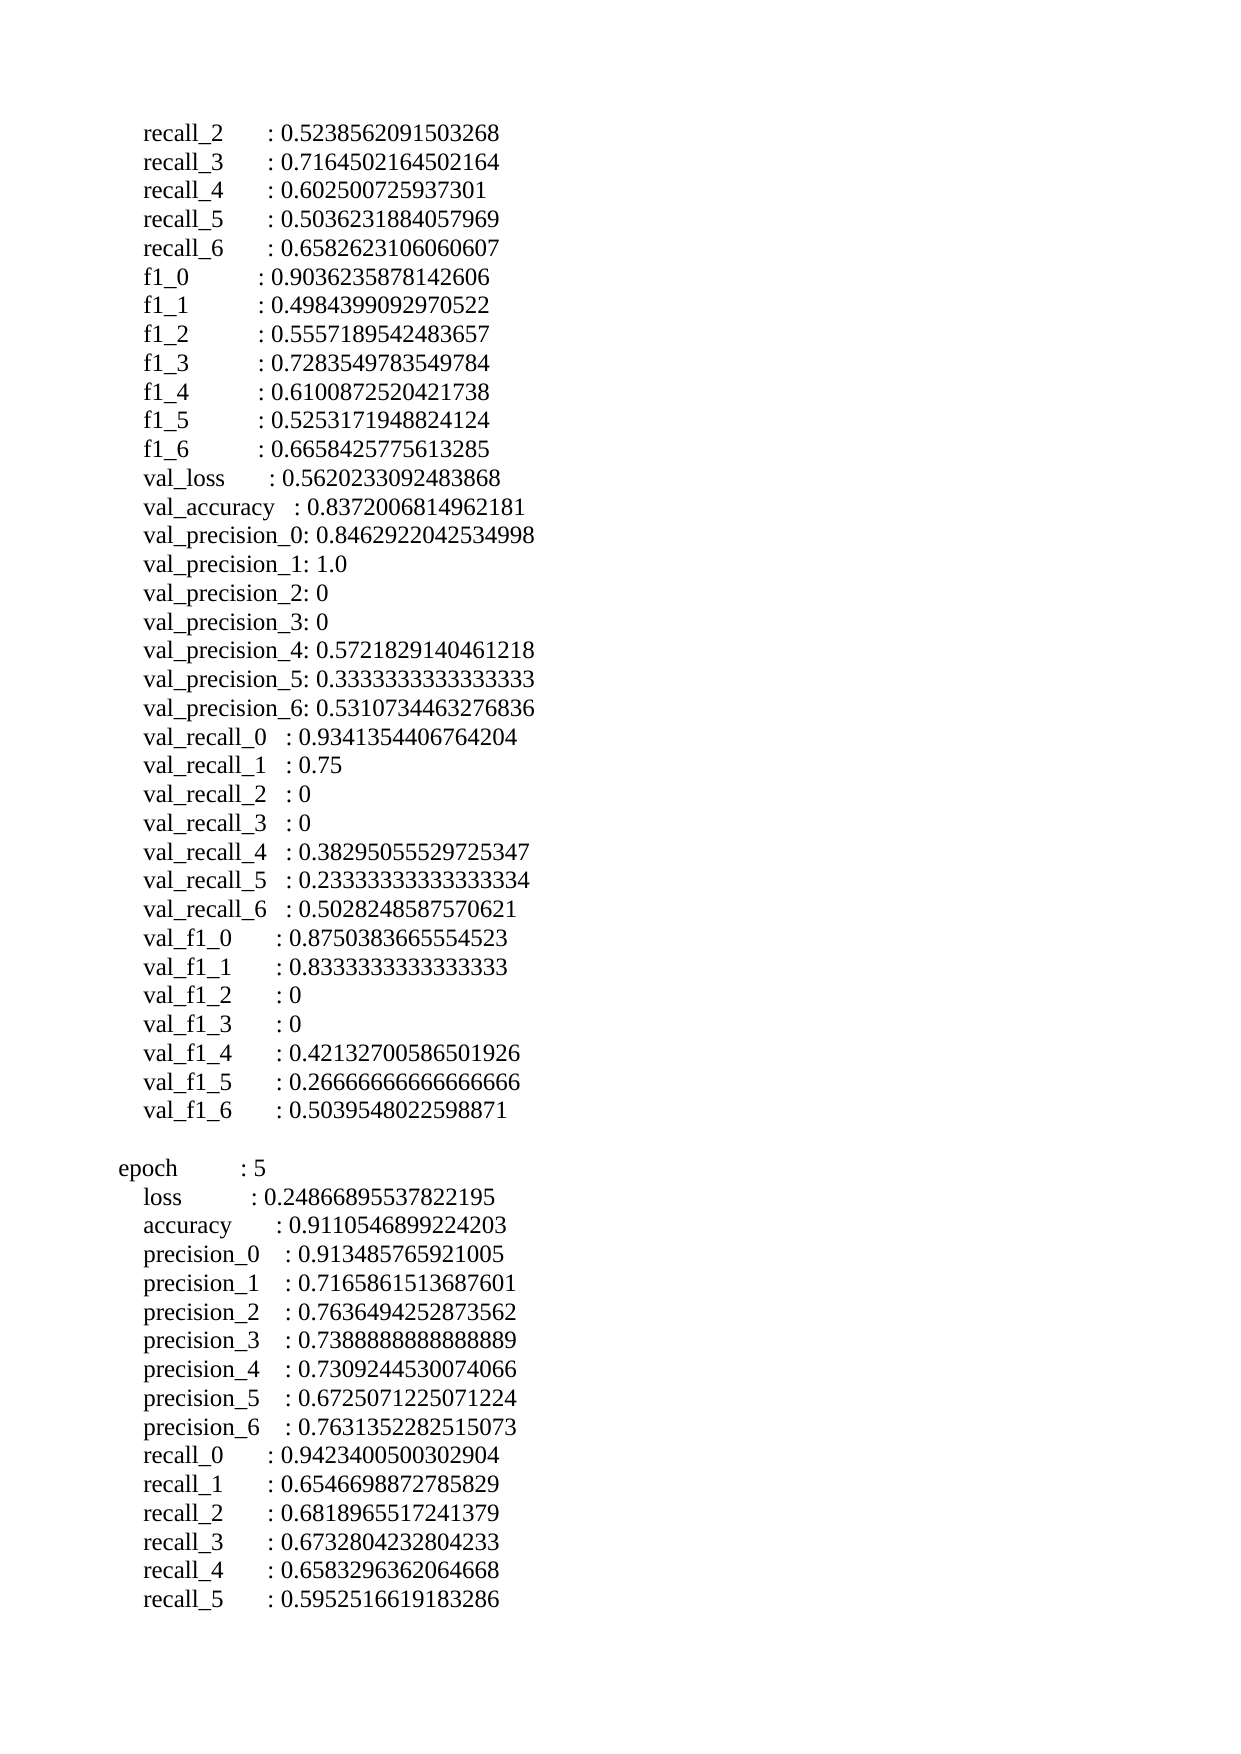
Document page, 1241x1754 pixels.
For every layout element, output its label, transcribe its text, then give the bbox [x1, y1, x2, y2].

text val_precision_6: 0.5310734463276836 [118, 693, 1122, 722]
text recall_2 : 0.5238562091503268 [118, 118, 1122, 147]
text f1_2 : 0.5557189542483657 [118, 319, 1122, 348]
text val_f1_3 : 0 [118, 1009, 1122, 1038]
text f1_1 : 0.4984399092970522 [118, 291, 1122, 319]
text recall_3 : 0.7164502164502164 [118, 147, 1122, 176]
text val_loss : 0.5620233092483868 [118, 463, 1122, 492]
text val_precision_5: 0.3333333333333333 [118, 664, 1122, 693]
text recall_4 : 0.602500725937301 [118, 176, 1122, 204]
text val_recall_1 : 0.75 [118, 751, 1122, 779]
text val_recall_6 : 0.5028248587570621 [118, 894, 1122, 923]
text recall_2 : 0.6818965517241379 [118, 1498, 1122, 1527]
text val_recall_3 : 0 [118, 808, 1122, 837]
text val_precision_0: 0.8462922042534998 [118, 521, 1122, 549]
text val_f1_1 : 0.8333333333333333 [118, 952, 1122, 981]
text recall_6 : 0.6582623106060607 [118, 233, 1122, 262]
text recall_5 : 0.5952516619183286 [118, 1584, 1122, 1613]
text val_recall_5 : 0.23333333333333334 [118, 866, 1122, 894]
text loss : 0.24866895537822195 [118, 1182, 1122, 1211]
text precision_0 : 0.913485765921005 [118, 1239, 1122, 1268]
text val_precision_1: 1.0 [118, 549, 1122, 578]
text precision_1 : 0.7165861513687601 [118, 1268, 1122, 1297]
text val_f1_0 : 0.8750383665554523 [118, 923, 1122, 952]
text val_f1_4 : 0.42132700586501926 [118, 1038, 1122, 1067]
text val_f1_2 : 0 [118, 981, 1122, 1009]
text recall_0 : 0.9423400500302904 [118, 1441, 1122, 1469]
text f1_4 : 0.6100872520421738 [118, 377, 1122, 406]
text recall_5 : 0.5036231884057969 [118, 204, 1122, 233]
text epoch : 5 [118, 1153, 1122, 1182]
text val_f1_5 : 0.26666666666666666 [118, 1067, 1122, 1096]
text val_precision_4: 0.5721829140461218 [118, 636, 1122, 664]
text recall_4 : 0.6583296362064668 [118, 1556, 1122, 1584]
text f1_5 : 0.5253171948824124 [118, 406, 1122, 434]
text val_recall_0 : 0.9341354406764204 [118, 722, 1122, 751]
text val_precision_3: 0 [118, 607, 1122, 636]
text precision_4 : 0.7309244530074066 [118, 1354, 1122, 1383]
text val_accuracy : 0.8372006814962181 [118, 492, 1122, 521]
text recall_3 : 0.6732804232804233 [118, 1527, 1122, 1556]
text val_recall_2 : 0 [118, 779, 1122, 808]
text recall_1 : 0.6546698872785829 [118, 1469, 1122, 1498]
text val_precision_2: 0 [118, 578, 1122, 607]
text val_f1_6 : 0.5039548022598871 [118, 1096, 1122, 1124]
text f1_3 : 0.7283549783549784 [118, 348, 1122, 377]
text precision_3 : 0.7388888888888889 [118, 1326, 1122, 1354]
text accuracy : 0.9110546899224203 [118, 1211, 1122, 1239]
text precision_5 : 0.6725071225071224 [118, 1383, 1122, 1412]
text val_recall_4 : 0.38295055529725347 [118, 837, 1122, 866]
text f1_6 : 0.6658425775613285 [118, 434, 1122, 463]
text precision_2 : 0.7636494252873562 [118, 1297, 1122, 1326]
text f1_0 : 0.9036235878142606 [118, 262, 1122, 291]
text precision_6 : 0.7631352282515073 [118, 1412, 1122, 1441]
